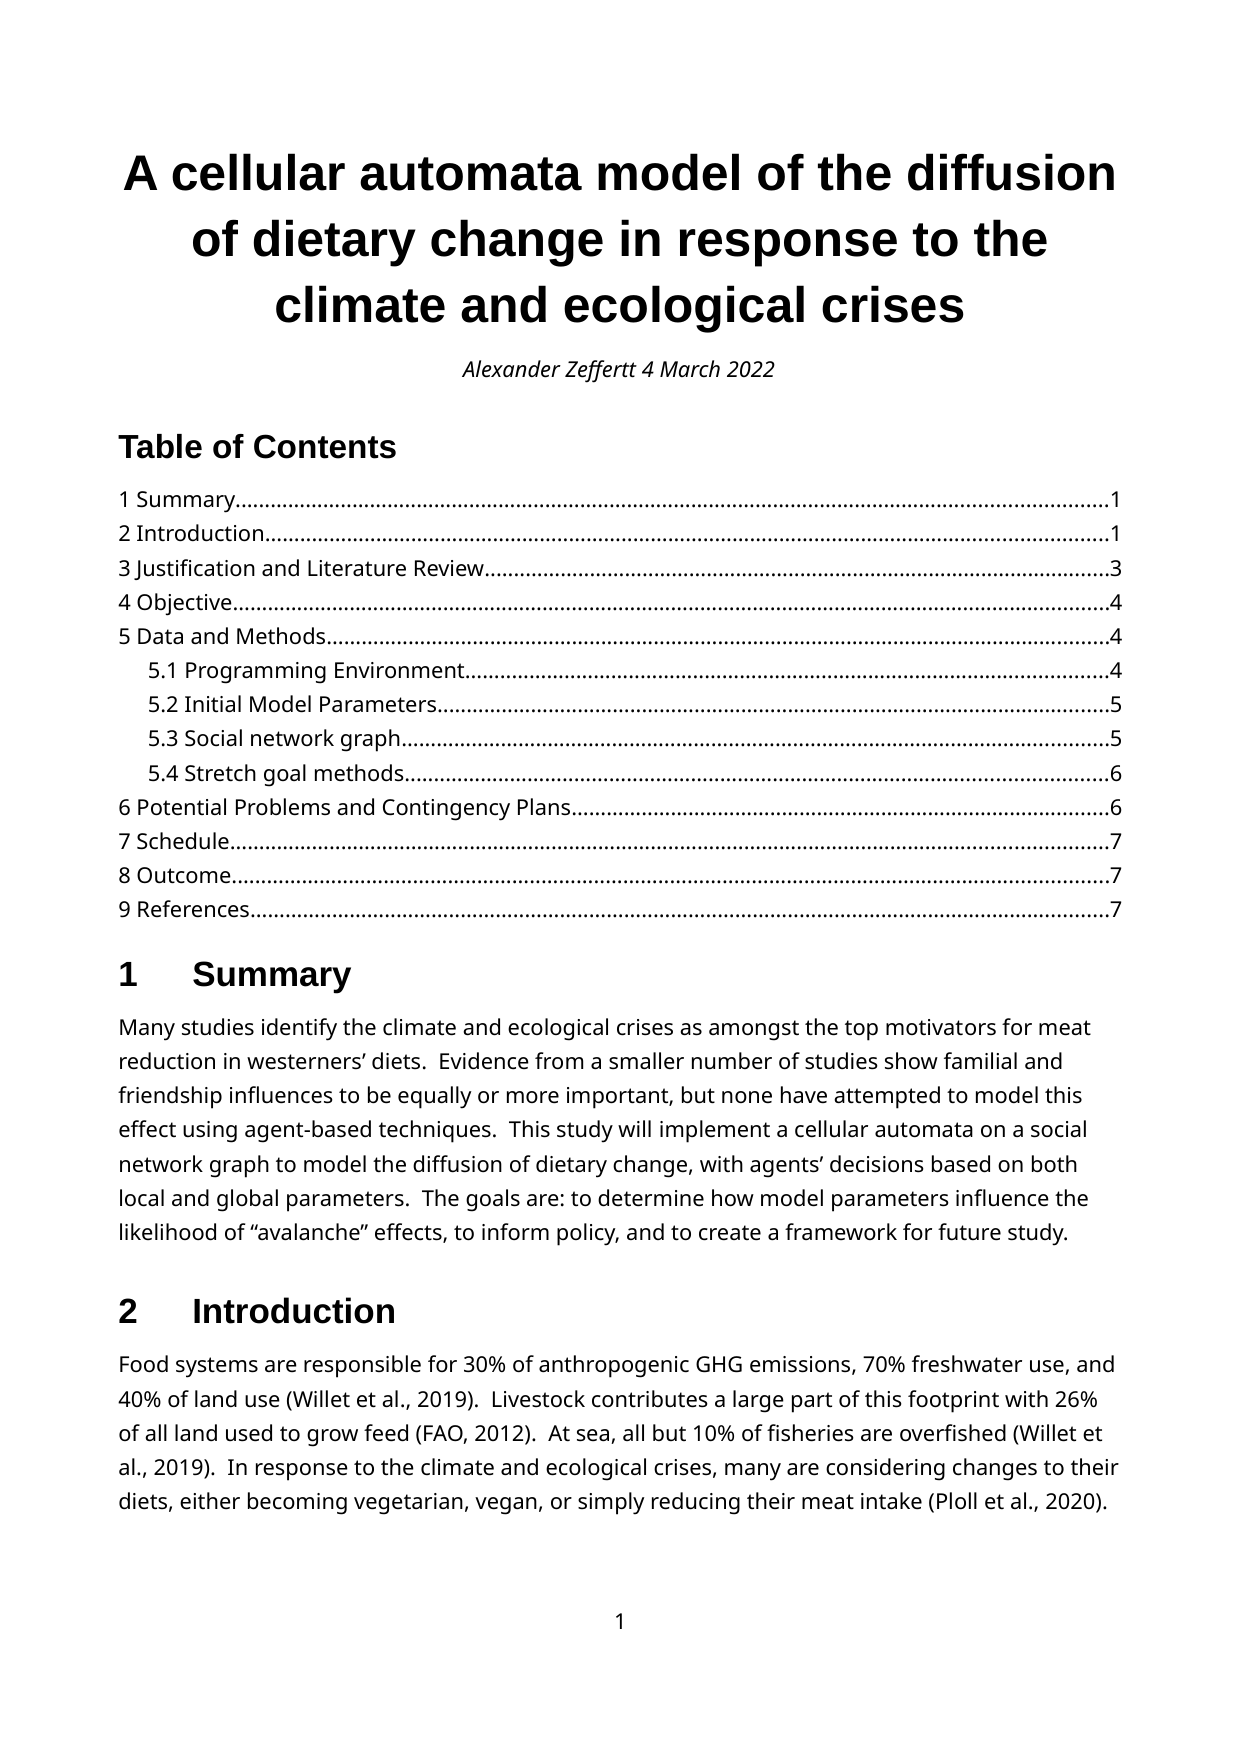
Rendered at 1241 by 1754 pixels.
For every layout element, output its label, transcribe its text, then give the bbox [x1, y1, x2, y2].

text 1 Summary 1 [118, 484, 1122, 514]
text 8 Outcome 7 [118, 860, 1122, 890]
text Many studies identify the climate and ecological crises as amongst the top motivators for meat reduction in westerners’ diets. Evidence from a smaller number of studies show familial and friendship influences to be equally or more important, but none have attempted to model this effect using agent-based techniques. This study will implement a cellular automata on a social network graph to model the diffusion of dietary change, with agents’ decisions based on both local and global parameters. The goals are: to determine how model parameters influence the likelihood of “avalanche” effects, to inform policy, and to create a framework for future study. [118, 1012, 1122, 1247]
text 9 References 7 [118, 894, 1122, 924]
text 2 Introduction 1 [118, 518, 1122, 548]
text 5.4 Stretch goal methods 6 [148, 757, 1122, 787]
text 3 Justification and Literature Review 3 [118, 552, 1122, 582]
title A cellular automata model of the diffusion of dietary change in response to the climate and ecological crises [118, 143, 1122, 333]
subtitle Summary [118, 953, 1122, 993]
text 5.1 Programming Environment 4 [148, 655, 1122, 685]
text 6 Potential Problems and Contingency Plans 6 [118, 792, 1122, 821]
text Food systems are responsible for 30% of anthropogenic GHG emissions, 70% freshwater use, and 40% of land use (Willet et al., 2019). Livestock contributes a large part of this footprint with 26% of all land used to grow feed (FAO, 2012). At sea, all but 10% of fisheries are overfished (Willet et al., 2019). In response to the climate and ecological crises, many are considering changes to their diets, either becoming vegetarian, vegan, or simply reducing their meat intake (Ploll et al., 2020). [118, 1349, 1122, 1516]
subtitle Table of Contents [118, 427, 1122, 466]
text 7 Schedule 7 [118, 826, 1122, 856]
text Alexander Zeffertt 4 March 2022 [118, 354, 1122, 383]
text 5.3 Social network graph 5 [148, 723, 1122, 753]
text 4 Objective 4 [118, 587, 1122, 616]
subtitle Introduction [118, 1291, 1122, 1331]
text 5.2 Initial Model Parameters 5 [148, 689, 1122, 719]
text 5 Data and Methods 4 [118, 621, 1122, 651]
